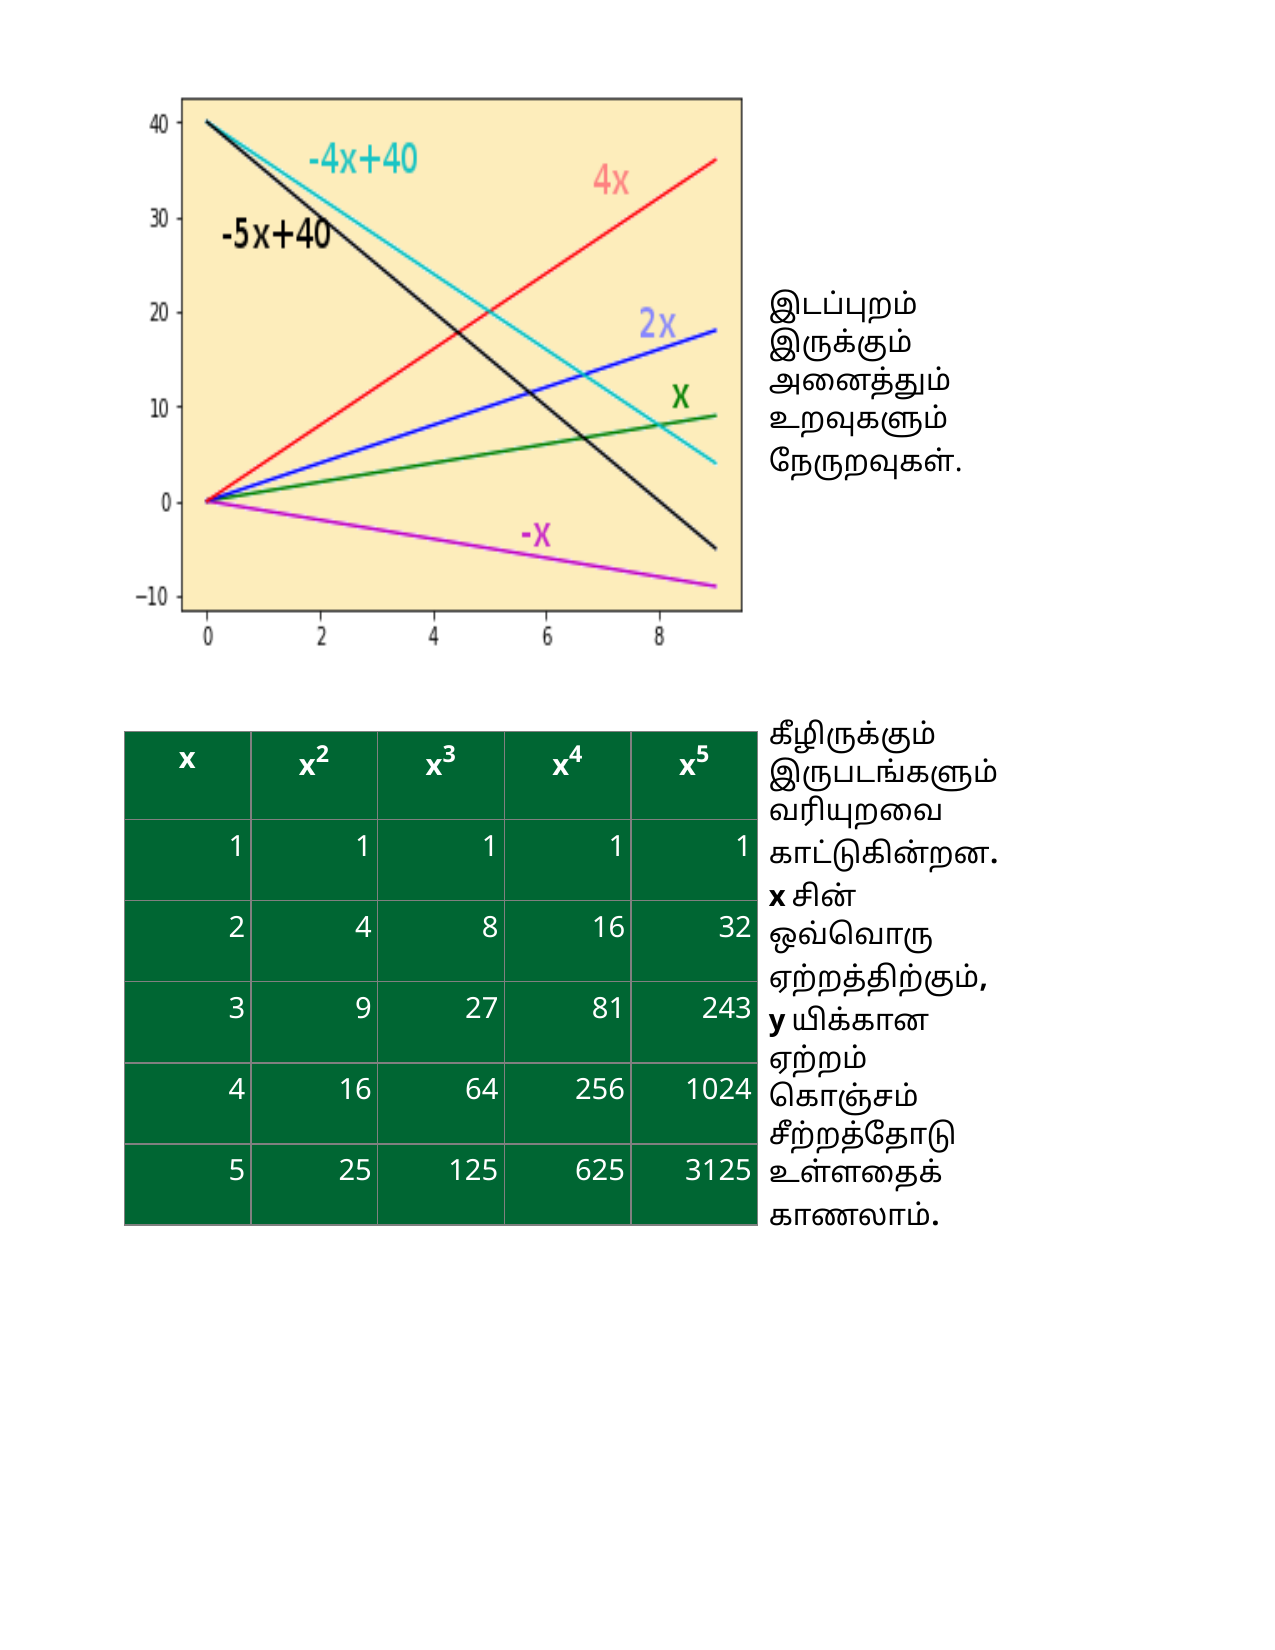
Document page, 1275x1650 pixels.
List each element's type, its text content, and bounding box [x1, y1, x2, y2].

table_cell இடப்புறம் இருக்கும் அனைத்தும் உறவுகளும் நேருறவுகள். [763, 59, 1004, 712]
table_cell 256 [505, 1064, 630, 1143]
table_header x [125, 732, 250, 819]
table_header x4 [505, 732, 630, 819]
table_header x5 [632, 732, 757, 819]
table_cell 125 [378, 1145, 504, 1224]
table_cell [1004, 713, 1216, 1243]
table_cell 1 [632, 820, 757, 900]
table_cell 625 [505, 1145, 630, 1224]
table_cell 5 [125, 1145, 250, 1224]
table_cell 243 [632, 982, 757, 1062]
table_cell 1 [378, 820, 504, 900]
table_cell [118, 713, 763, 1243]
table_cell [1004, 59, 1216, 712]
table_cell கீழிருக்கும் இருபடங்களும் வரியுறவை காட்டுகின்றன. xசின் ஒவ்வொரு ஏற்றத்திற்கும், yயிக்கான ஏற்றம் கொஞ்சம் சீற்றத்தோடு உள்ளதைக் காணலாம். [763, 713, 1004, 1243]
table_header x2 [252, 732, 377, 819]
table_cell 4 [125, 1064, 250, 1143]
table_cell 1 [505, 820, 630, 900]
table_cell 3125 [632, 1145, 757, 1224]
table_cell 25 [252, 1145, 377, 1224]
table_cell 1 [252, 820, 377, 900]
table_cell 2 [125, 901, 250, 981]
table_cell 27 [378, 982, 504, 1062]
table_cell [118, 59, 763, 712]
table_cell 9 [252, 982, 377, 1062]
table_cell 1024 [632, 1064, 757, 1143]
table_cell 64 [378, 1064, 504, 1143]
table_cell 1 [125, 820, 250, 900]
table_cell 16 [252, 1064, 377, 1143]
table_cell 3 [125, 982, 250, 1062]
picture [123, 75, 758, 667]
table_cell 4 [252, 901, 377, 981]
table_cell 8 [378, 901, 504, 981]
table_cell 32 [632, 901, 757, 981]
table_cell 16 [505, 901, 630, 981]
table_header x3 [378, 732, 504, 819]
table_cell 81 [505, 982, 630, 1062]
